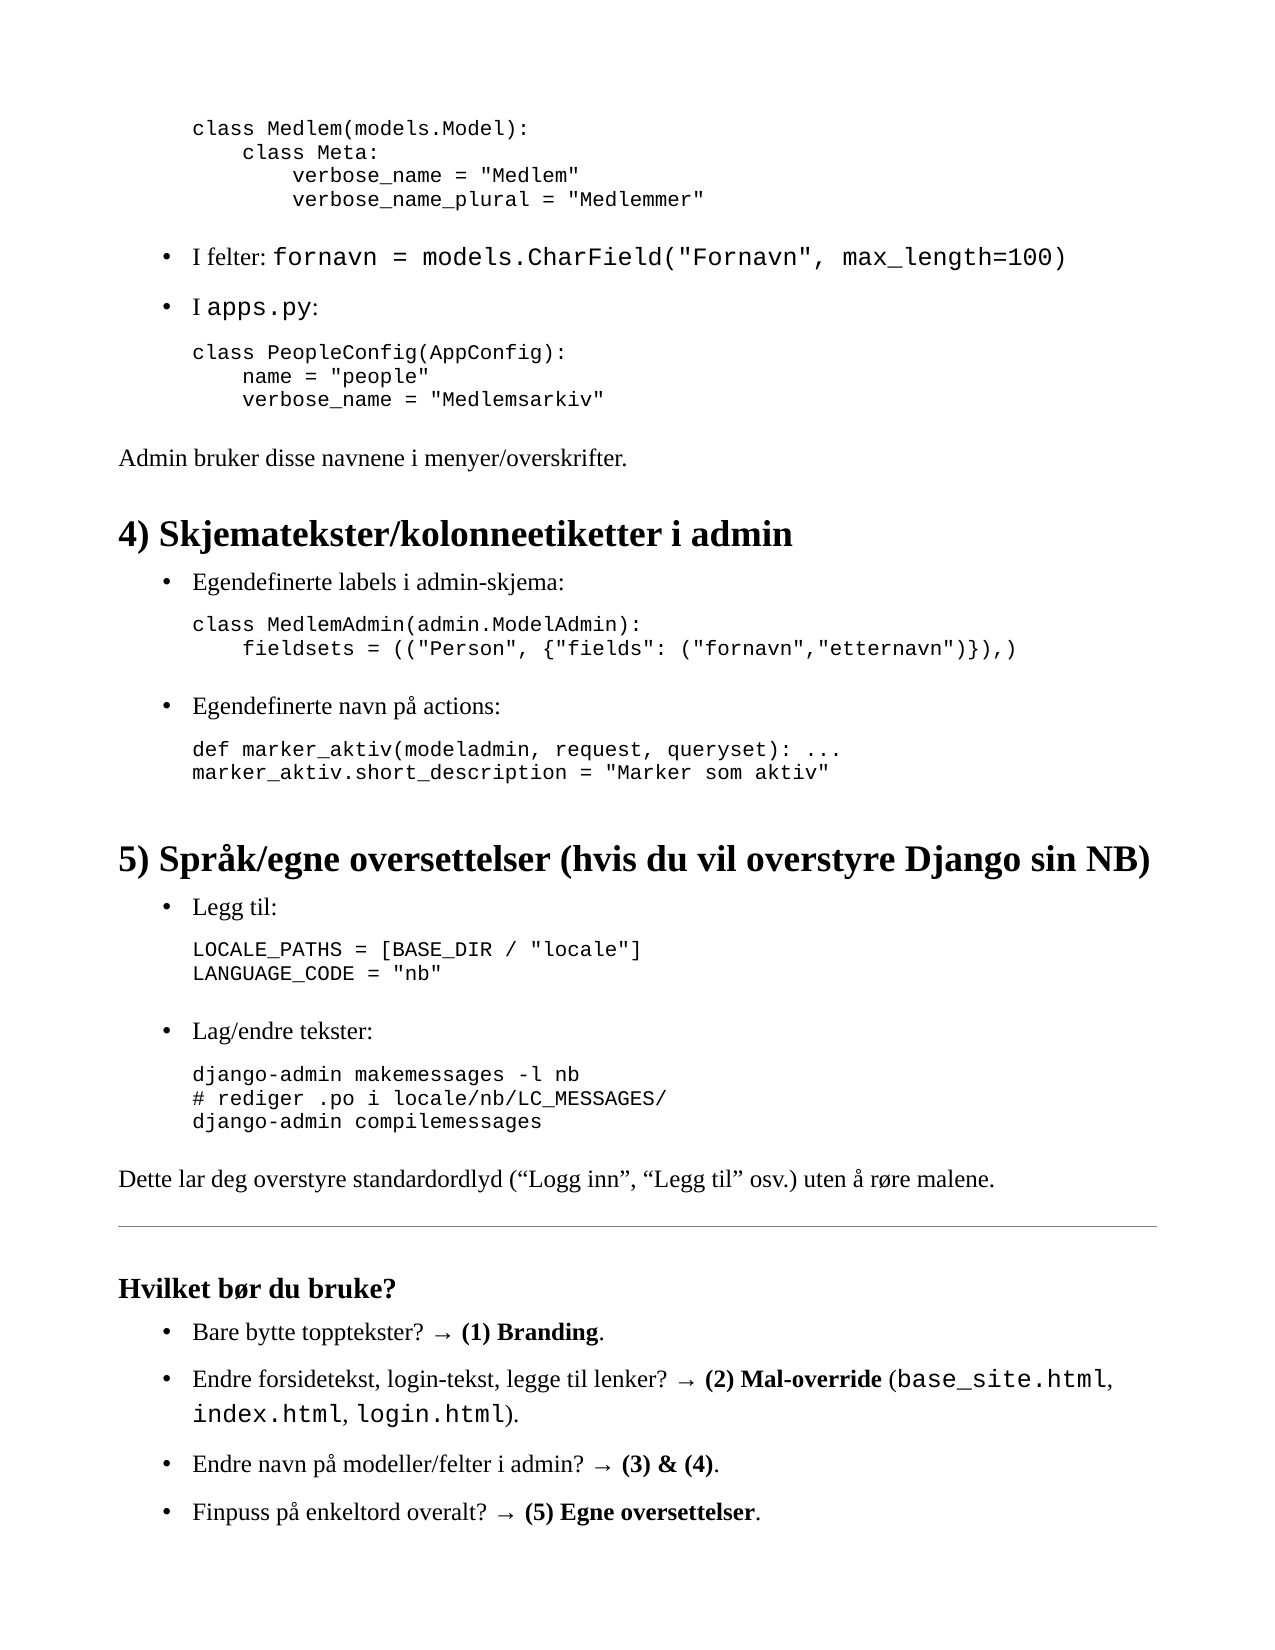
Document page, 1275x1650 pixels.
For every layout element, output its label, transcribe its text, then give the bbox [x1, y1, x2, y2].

text Admin bruker disse navnene i menyer/overskrifter. [118, 443, 1157, 471]
list class PeopleConfig(AppConfig): [162, 342, 1157, 366]
list def marker_aktiv(modeladmin, request, queryset): ... [162, 739, 1157, 762]
list class MedlemAdmin(admin.ModelAdmin): [162, 614, 1157, 638]
list name = "people" [162, 366, 1157, 389]
list Egendefinerte navn på actions: [162, 691, 1157, 720]
subtitle 5) Språk/egne oversettelser (hvis du vil overstyre Django sin NB) [118, 836, 1157, 879]
list LOCALE_PATHS = [BASE_DIR / "locale"] [162, 939, 1157, 963]
list verbose_name_plural = "Medlemmer" [162, 189, 1157, 213]
list Endre forsidetekst, login-tekst, legge til lenker? → (2) Mal-override (base_site.html, index.html, login.html). [162, 1364, 1157, 1430]
list Lag/endre tekster: [162, 1016, 1157, 1045]
list Egendefinerte labels i admin-skjema: [162, 567, 1157, 595]
list I apps.py: [162, 292, 1157, 323]
subtitle Hvilket bør du bruke? [118, 1271, 1157, 1304]
list # rediger .po i locale/nb/LC_MESSAGES/ [162, 1087, 1157, 1111]
list class Medlem(models.Model): [162, 118, 1157, 142]
list Finpuss på enkeltord overalt? → (5) Egne oversettelser. [162, 1497, 1157, 1526]
list class Meta: [162, 142, 1157, 165]
list marker_aktiv.short_description = "Marker som aktiv" [162, 762, 1157, 786]
list I felter: fornavn = models.CharField("Fornavn", max_length=100) [162, 242, 1157, 273]
list verbose_name = "Medlemsarkiv" [162, 389, 1157, 413]
list django-admin makemessages -l nb [162, 1064, 1157, 1087]
list django-admin compilemessages [162, 1111, 1157, 1135]
list Bare bytte topptekster? → (1) Branding. [162, 1317, 1157, 1346]
text Dette lar deg overstyre standardordlyd (“Logg inn”, “Legg til” osv.) uten å røre malene. [118, 1164, 1157, 1193]
list Endre navn på modeller/felter i admin? → (3) & (4). [162, 1449, 1157, 1478]
list LANGUAGE_CODE = "nb" [162, 963, 1157, 987]
subtitle 4) Skjematekster/kolonneetiketter i admin [118, 511, 1157, 554]
list Legg til: [162, 892, 1157, 921]
list fieldsets = (("Person", {"fields": ("fornavn","etternavn")}),) [162, 638, 1157, 662]
list verbose_name = "Medlem" [162, 165, 1157, 189]
